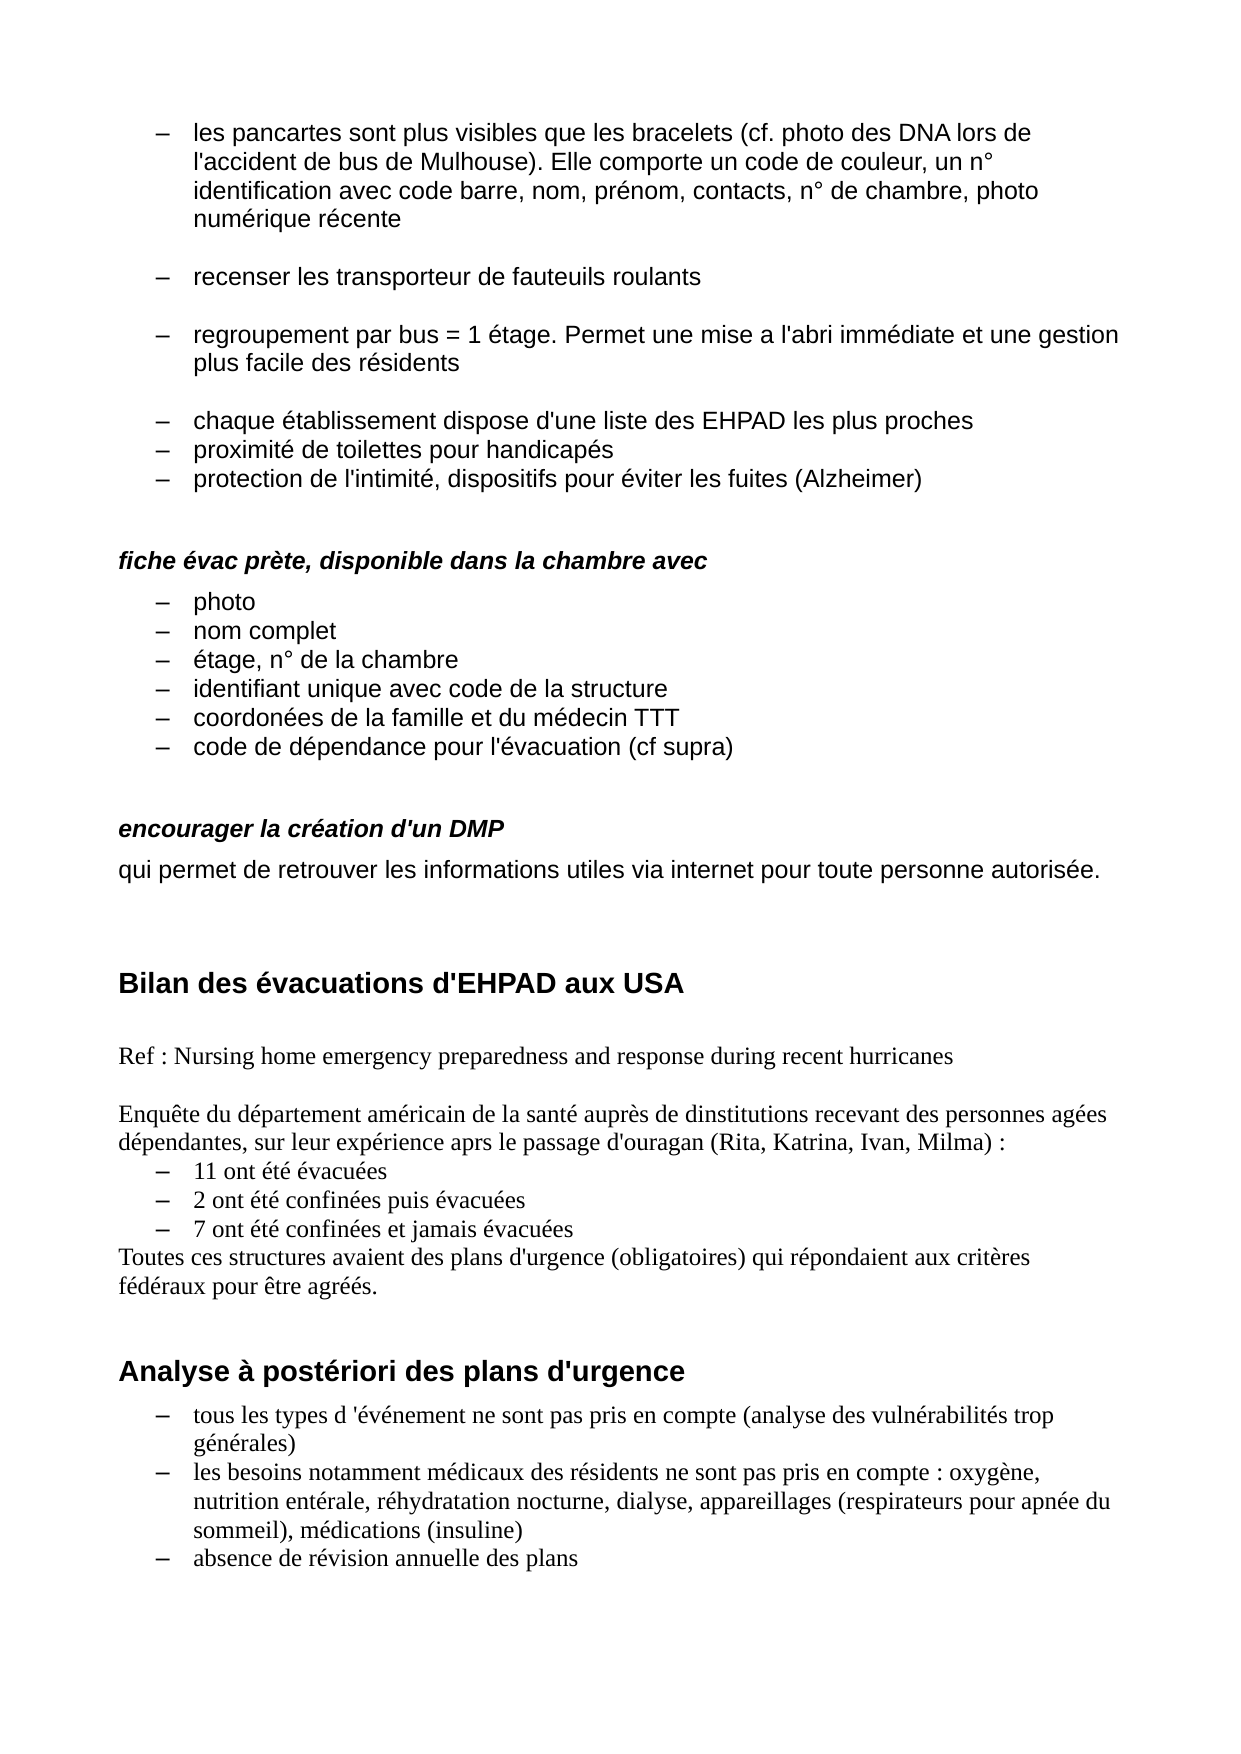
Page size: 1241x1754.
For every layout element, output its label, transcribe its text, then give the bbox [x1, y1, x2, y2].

list les besoins notamment médicaux des résidents ne sont pas pris en compte : oxygène, nutrition entérale, réhydratation nocturne, dialyse, appareillages (respirateurs pour apnée du sommeil), médications (insuline) [156, 1457, 1122, 1543]
list protection de l'intimité, dispositifs pour éviter les fuites (Alzheimer) [156, 464, 1122, 492]
list nom complet [156, 616, 1122, 645]
list 2 ont été confinées puis évacuées [156, 1185, 1122, 1214]
list proximité de toilettes pour handicapés [156, 435, 1122, 464]
subtitle fiche évac prète, disponible dans la chambre avec [118, 546, 1122, 575]
list identifiant unique avec code de la structure [156, 674, 1122, 703]
subtitle encourager la création d'un DMP [118, 814, 1122, 843]
text Ref : Nursing home emergency preparedness and response during recent hurricanes [118, 1041, 1122, 1070]
list chaque établissement dispose d'une liste des EHPAD les plus proches [156, 406, 1122, 435]
list recenser les transporteur de fauteuils roulants [156, 262, 1122, 291]
list 11 ont été évacuées [156, 1156, 1122, 1185]
text qui permet de retrouver les informations utiles via internet pour toute personne autorisée. [118, 855, 1122, 884]
list coordonées de la famille et du médecin TTT [156, 703, 1122, 732]
list étage, n° de la chambre [156, 645, 1122, 674]
text Toutes ces structures avaient des plans d'urgence (obligatoires) qui répondaient aux critères fédéraux pour être agréés. [118, 1242, 1122, 1300]
subtitle Analyse à postériori des plans d'urgence [118, 1354, 1122, 1387]
list les pancartes sont plus visibles que les bracelets (cf. photo des DNA lors de l'accident de bus de Mulhouse). Elle comporte un code de couleur, un n° identification avec code barre, nom, prénom, contacts, n° de chambre, photo numérique récente [156, 118, 1122, 233]
text Enquête du département américain de la santé auprès de dinstitutions recevant des personnes agées dépendantes, sur leur expérience aprs le passage d'ouragan (Rita, Katrina, Ivan, Milma) : [118, 1099, 1122, 1156]
list photo [156, 587, 1122, 616]
list regroupement par bus = 1 étage. Permet une mise a l'abri immédiate et une gestion plus facile des résidents [156, 319, 1122, 377]
list 7 ont été confinées et jamais évacuées [156, 1214, 1122, 1242]
list code de dépendance pour l'évacuation (cf supra) [156, 732, 1122, 760]
list absence de révision annuelle des plans [156, 1543, 1122, 1572]
subtitle Bilan des évacuations d'EHPAD aux USA [118, 966, 1122, 1000]
list tous les types d 'événement ne sont pas pris en compte (analyse des vulnérabilités trop générales) [156, 1400, 1122, 1457]
